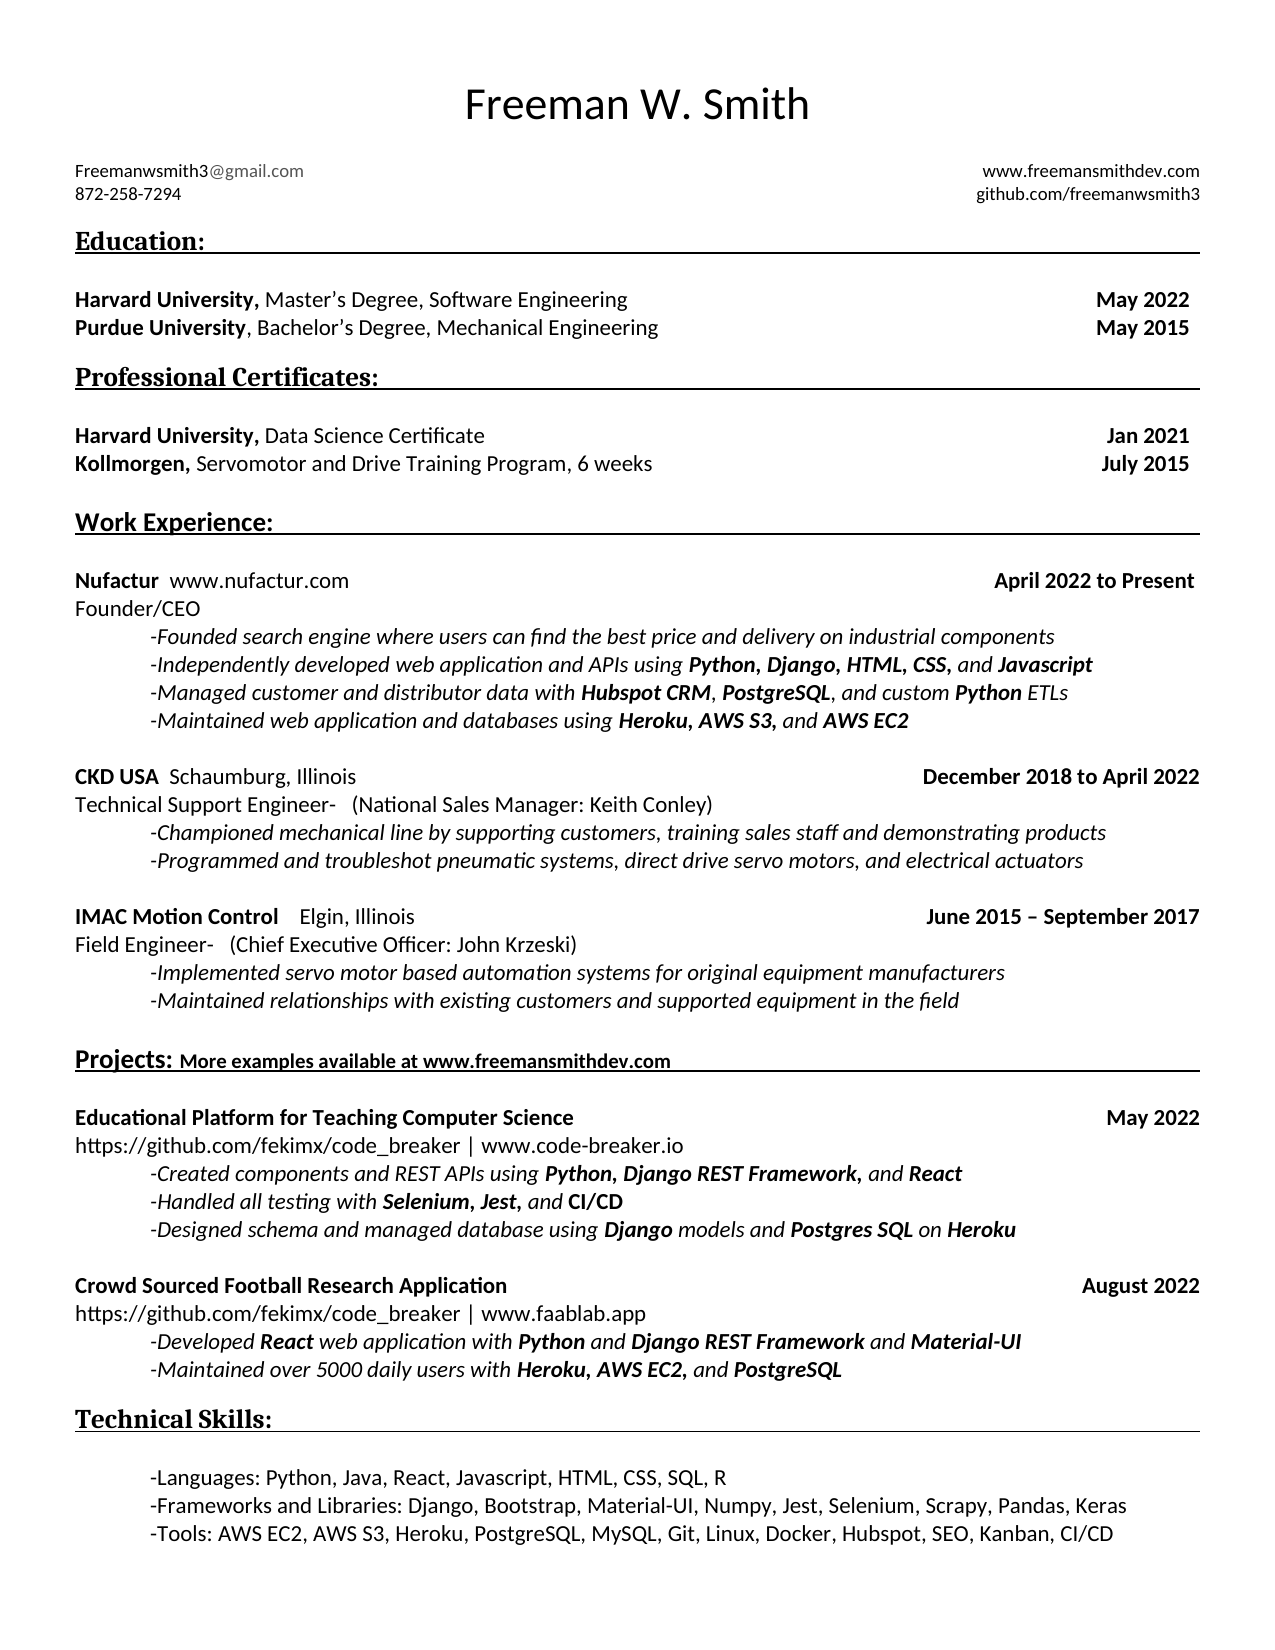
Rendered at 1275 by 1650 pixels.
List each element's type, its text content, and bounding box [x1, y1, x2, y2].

text Crowd Sourced Football Research Application August 2022 [75, 1271, 1200, 1299]
text IMAC Motion Control Elgin, Illinois June 2015 – September 2017 [75, 902, 1200, 930]
text -Frameworks and Libraries: Django, Bootstrap, Material-UI, Numpy, Jest, Selenium, Scrapy, Pandas, Keras [75, 1492, 1200, 1519]
text -Independently developed web application and APIs using Python, Django, HTML, CSS, and Javascript [75, 650, 1200, 678]
text Kollmorgen, Servomotor and Drive Training Program, 6 weeks July 2015 [75, 449, 1200, 477]
text CKD USA Schaumburg, Illinois December 2018 to April 2022 [75, 762, 1200, 790]
text Harvard University, Data Science Certificate Jan 2021 [75, 421, 1200, 449]
text -Maintained web application and databases using Heroku, AWS S3, and AWS EC2 [75, 706, 1200, 734]
text Field Engineer- (Chief Executive Officer: John Krzeski) [75, 930, 1200, 958]
text -Created components and REST APIs using Python, Django REST Framework, and React [75, 1159, 1200, 1187]
subtitle Technical Skills: [75, 1404, 1200, 1431]
text Purdue University, Bachelor’s Degree, Mechanical Engineering May 2015 [75, 313, 1200, 341]
text Technical Support Engineer- (National Sales Manager: Keith Conley) [75, 790, 1200, 818]
text Harvard University, Master’s Degree, Software Engineering May 2022 [75, 285, 1200, 313]
subtitle [75, 1432, 1200, 1436]
text -Designed schema and managed database using Django models and Postgres SQL on Heroku [75, 1215, 1200, 1243]
subtitle Education: [75, 226, 1200, 252]
text -Programmed and troubleshot pneumatic systems, direct drive servo motors, and electrical actuators [75, 846, 1200, 874]
text Freemanwsmith3@gmail.com www.freemansmithdev.com [75, 159, 1200, 182]
text Projects: More examples available at www.freemansmithdev.com [75, 1042, 1200, 1070]
text -Championed mechanical line by supporting customers, training sales staff and demonstrating products [75, 818, 1200, 846]
text 872-258-7294 github.com/freemanwsmith3 [75, 182, 1200, 205]
text Founder/CEO [75, 594, 1200, 622]
text -Founded search engine where users can find the best price and delivery on industrial components [75, 622, 1200, 650]
text -Managed customer and distributor data with Hubspot CRM, PostgreSQL, and custom Python ETLs [75, 678, 1200, 706]
text Educational Platform for Teaching Computer Science May 2022 [75, 1103, 1200, 1131]
text -Tools: AWS EC2, AWS S3, Heroku, PostgreSQL, MySQL, Git, Linux, Docker, Hubspot, SEO, Kanban, CI/CD [75, 1519, 1200, 1548]
text https://github.com/fekimx/code_breaker | www.faablab.app [75, 1299, 1200, 1327]
text -Handled all testing with Selenium, Jest, and CI/CD [75, 1187, 1200, 1215]
text Work Experience: [75, 505, 1200, 533]
text -Maintained over 5000 daily users with Heroku, AWS EC2, and PostgreSQL [75, 1356, 1200, 1383]
text -Maintained relationships with existing customers and supported equipment in the field [150, 986, 1200, 1014]
text https://github.com/fekimx/code_breaker | www.code-breaker.io [75, 1131, 1200, 1159]
text Freeman W. Smith [75, 75, 1200, 131]
text Nufactur www.nufactur.com April 2022 to Present [75, 566, 1200, 594]
text -Developed React web application with Python and Django REST Framework and Material-UI [75, 1327, 1200, 1356]
text -Languages: Python, Java, React, Javascript, HTML, CSS, SQL, R [75, 1463, 1200, 1492]
subtitle Professional Certificates: [75, 362, 1200, 388]
text -Implemented servo motor based automation systems for original equipment manufacturers [75, 958, 1200, 986]
